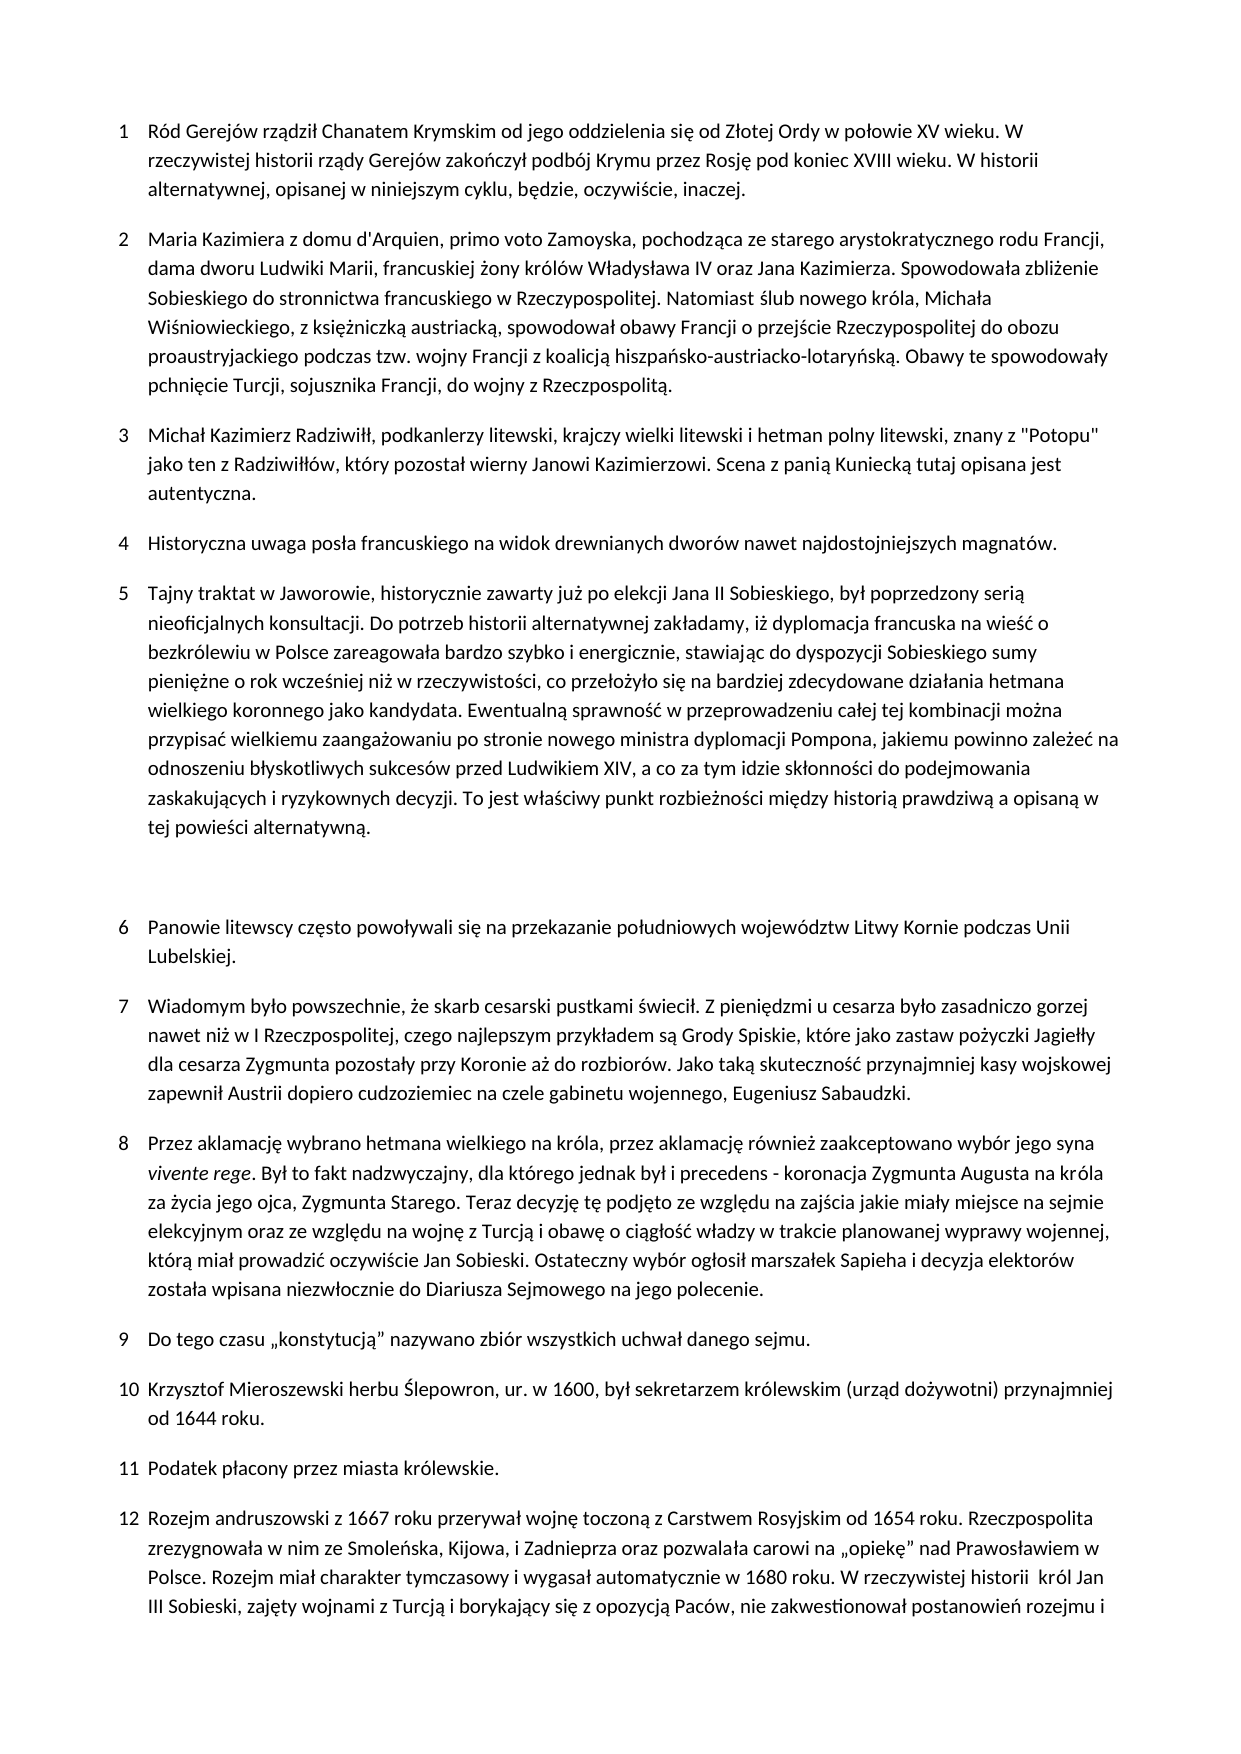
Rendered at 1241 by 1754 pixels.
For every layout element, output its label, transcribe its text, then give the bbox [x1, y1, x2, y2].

text Wiadomym było powszechnie, że skarb cesarski pustkami świecił. Z pieniędzmi u cesarza było zasadniczo gorzej nawet niż w I Rzeczpospolitej, czego najlepszym przykładem są Grody Spiskie, które jako zastaw pożyczki Jagiełły dla cesarza Zygmunta pozostały przy Koronie aż do rozbiorów. Jako taką skuteczność przynajmniej kasy wojskowej zapewnił Austrii dopiero cudzoziemiec na czele gabinetu wojennego, Eugeniusz Sabaudzki. [118, 993, 1122, 1106]
text Historyczna uwaga posła francuskiego na widok drewnianych dworów nawet najdostojniejszych magnatów. [118, 531, 1122, 556]
text Przez aklamację wybrano hetmana wielkiego na króla, przez aklamację również zaakceptowano wybór jego syna vivente rege. Był to fakt nadzwyczajny, dla którego jednak był i precedens - koronacja Zygmunta Augusta na króla za życia jego ojca, Zygmunta Starego. Teraz decyzję tę podjęto ze względu na zajścia jakie miały miejsce na sejmie elekcyjnym oraz ze względu na wojnę z Turcją i obawę o ciągłość władzy w trakcie planowanej wyprawy wojennej, którą miał prowadzić oczywiście Jan Sobieski. Ostateczny wybór ogłosił marszałek Sapieha i decyzja elektorów została wpisana niezwłocznie do Diariusza Sejmowego na jego polecenie. [118, 1131, 1122, 1302]
text Krzysztof Mieroszewski herbu Ślepowron, ur. w 1600, był sekretarzem królewskim (urząd dożywotni) przynajmniej od 1644 roku. [118, 1376, 1122, 1431]
text Do tego czasu „konstytucją” nazywano zbiór wszystkich uchwał danego sejmu. [118, 1326, 1122, 1352]
text Ród Gerejów rządził Chanatem Krymskim od jego oddzielenia się od Złotej Ordy w połowie XV wieku. W rzeczywistej historii rządy Gerejów zakończył podbój Krymu przez Rosję pod koniec XVIII wieku. W historii alternatywnej, opisanej w niniejszym cyklu, będzie, oczywiście, inaczej. [118, 118, 1122, 202]
text Podatek płacony przez miasta królewskie. [118, 1456, 1122, 1481]
text Rozejm andruszowski z 1667 roku przerywał wojnę toczoną z Carstwem Rosyjskim od 1654 roku. Rzeczpospolita zrezygnowała w nim ze Smoleńska, Kijowa, i Zadnieprza oraz pozwalała carowi na „opiekę” nad Prawosławiem w Polsce. Rozejm miał charakter tymczasowy i wygasał automatycznie w 1680 roku. W rzeczywistej historii król Jan III Sobieski, zajęty wojnami z Turcją i borykający się z opozycją Paców, nie zakwestionował postanowień rozejmu i [118, 1506, 1122, 1618]
text Tajny traktat w Jaworowie, historycznie zawarty już po elekcji Jana II Sobieskiego, był poprzedzony serią nieoficjalnych konsultacji. Do potrzeb historii alternatywnej zakładamy, iż dyplomacja francuska na wieść o bezkrólewiu w Polsce zareagowała bardzo szybko i energicznie, stawiając do dyspozycji Sobieskiego sumy pieniężne o rok wcześniej niż w rzeczywistości, co przełożyło się na bardziej zdecydowane działania hetmana wielkiego koronnego jako kandydata. Ewentualną sprawność w przeprowadzeniu całej tej kombinacji można przypisać wielkiemu zaangażowaniu po stronie nowego ministra dyplomacji Pompona, jakiemu powinno zależeć na odnoszeniu błyskotliwych sukcesów przed Ludwikiem XIV, a co za tym idzie skłonności do podejmowania zaskakujących i ryzykownych decyzji. To jest właściwy punkt rozbieżności między historią prawdziwą a opisaną w tej powieści alternatywną. [118, 581, 1122, 839]
text Michał Kazimierz Radziwiłł, podkanlerzy litewski, krajczy wielki litewski i hetman polny litewski, znany z "Potopu" jako ten z Radziwiłłów, który pozostał wierny Janowi Kazimierzowi. Scena z panią Kuniecką tutaj opisana jest autentyczna. [118, 422, 1122, 506]
text Maria Kazimiera z domu d'Arquien, primo voto Zamoyska, pochodząca ze starego arystokratycznego rodu Francji, dama dworu Ludwiki Marii, francuskiej żony królów Władysława IV oraz Jana Kazimierza. Spowodowała zbliżenie Sobieskiego do stronnictwa francuskiego w Rzeczypospolitej. Natomiast ślub nowego króla, Michała Wiśniowieckiego, z księżniczką austriacką, spowodował obawy Francji o przejście Rzeczypospolitej do obozu proaustryjackiego podczas tzw. wojny Francji z koalicją hiszpańsko-austriacko-lotaryńską. Obawy te spowodowały pchnięcie Turcji, sojusznika Francji, do wojny z Rzeczpospolitą. [118, 226, 1122, 398]
text Panowie litewscy często powoływali się na przekazanie południowych województw Litwy Kornie podczas Unii Lubelskiej. [118, 914, 1122, 968]
